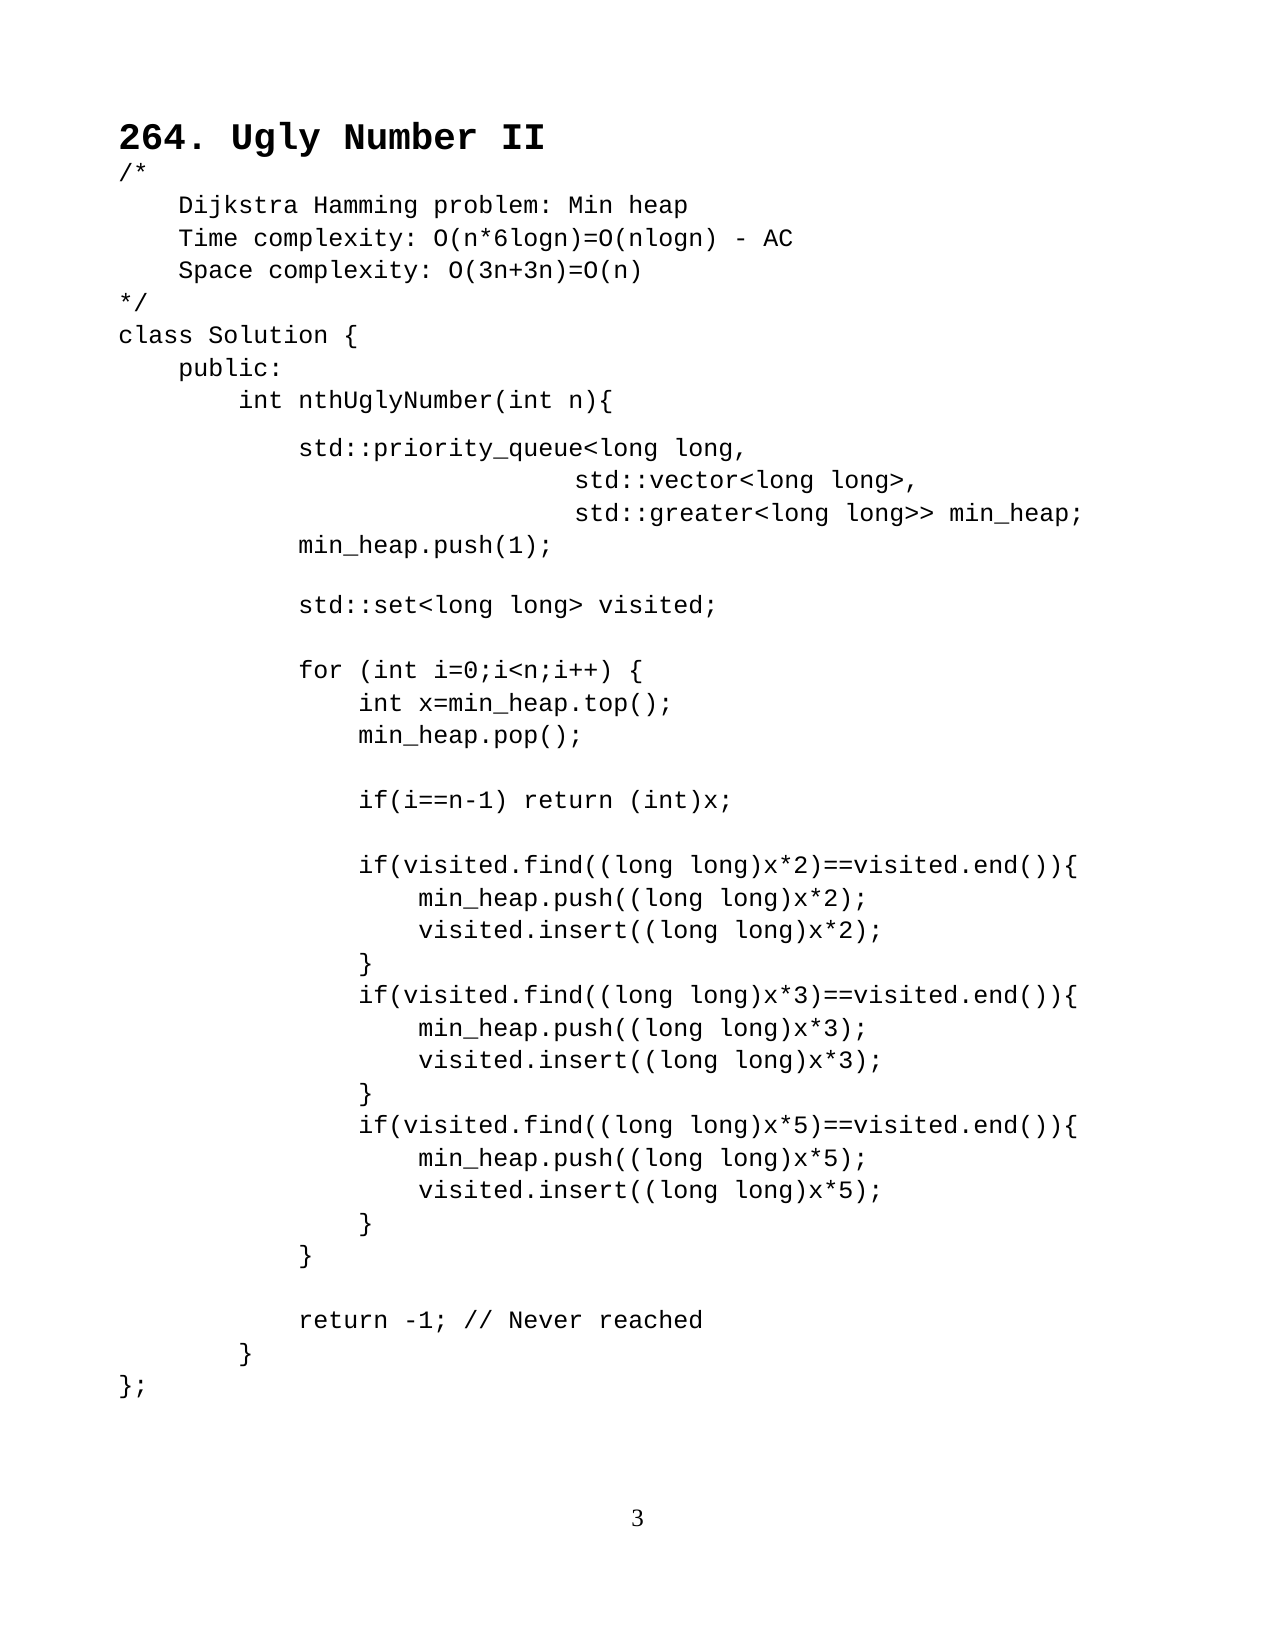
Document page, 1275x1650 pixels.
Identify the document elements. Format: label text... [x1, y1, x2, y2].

text Time complexity: O(n*6logn)=O(nlogn) - AC [118, 226, 1157, 254]
text } [118, 1210, 1157, 1238]
text int x=min_heap.top(); [118, 690, 1157, 718]
text } [118, 1340, 1157, 1368]
text std::set<long long> visited; [118, 593, 1157, 621]
text std::priority_queue<long long, [118, 436, 1157, 464]
text int nthUglyNumber(int n){ [118, 388, 1157, 416]
text } [118, 1243, 1157, 1271]
text min_heap.push(1); [118, 533, 1157, 561]
text std::greater<long long>> min_heap; [574, 501, 1157, 529]
text Space complexity: O(3n+3n)=O(n) [118, 258, 1157, 286]
text for (int i=0;i<n;i++) { [118, 658, 1157, 686]
text min_heap.push((long long)x*2); [118, 885, 1157, 913]
text Dijkstra Hamming problem: Min heap [118, 193, 1157, 221]
subtitle 264. Ugly Number II [118, 118, 1157, 161]
text return -1; // Never reached [118, 1308, 1157, 1336]
text } [118, 1080, 1157, 1108]
text if(i==n-1) return (int)x; [118, 788, 1157, 816]
text std::vector<long long>, [574, 468, 1157, 496]
text visited.insert((long long)x*2); [118, 918, 1157, 946]
text public: [118, 356, 1157, 384]
text min_heap.pop(); [118, 723, 1157, 751]
text visited.insert((long long)x*3); [118, 1048, 1157, 1076]
text min_heap.push((long long)x*3); [118, 1015, 1157, 1043]
text /* [118, 161, 1157, 189]
text visited.insert((long long)x*5); [118, 1178, 1157, 1206]
text if(visited.find((long long)x*5)==visited.end()){ [118, 1113, 1157, 1141]
text } [118, 950, 1157, 978]
text class Solution { [118, 323, 1157, 351]
text }; [118, 1373, 1157, 1401]
text min_heap.push((long long)x*5); [118, 1145, 1157, 1173]
text if(visited.find((long long)x*2)==visited.end()){ [118, 853, 1157, 881]
text if(visited.find((long long)x*3)==visited.end()){ [118, 983, 1157, 1011]
text */ [118, 291, 1157, 319]
